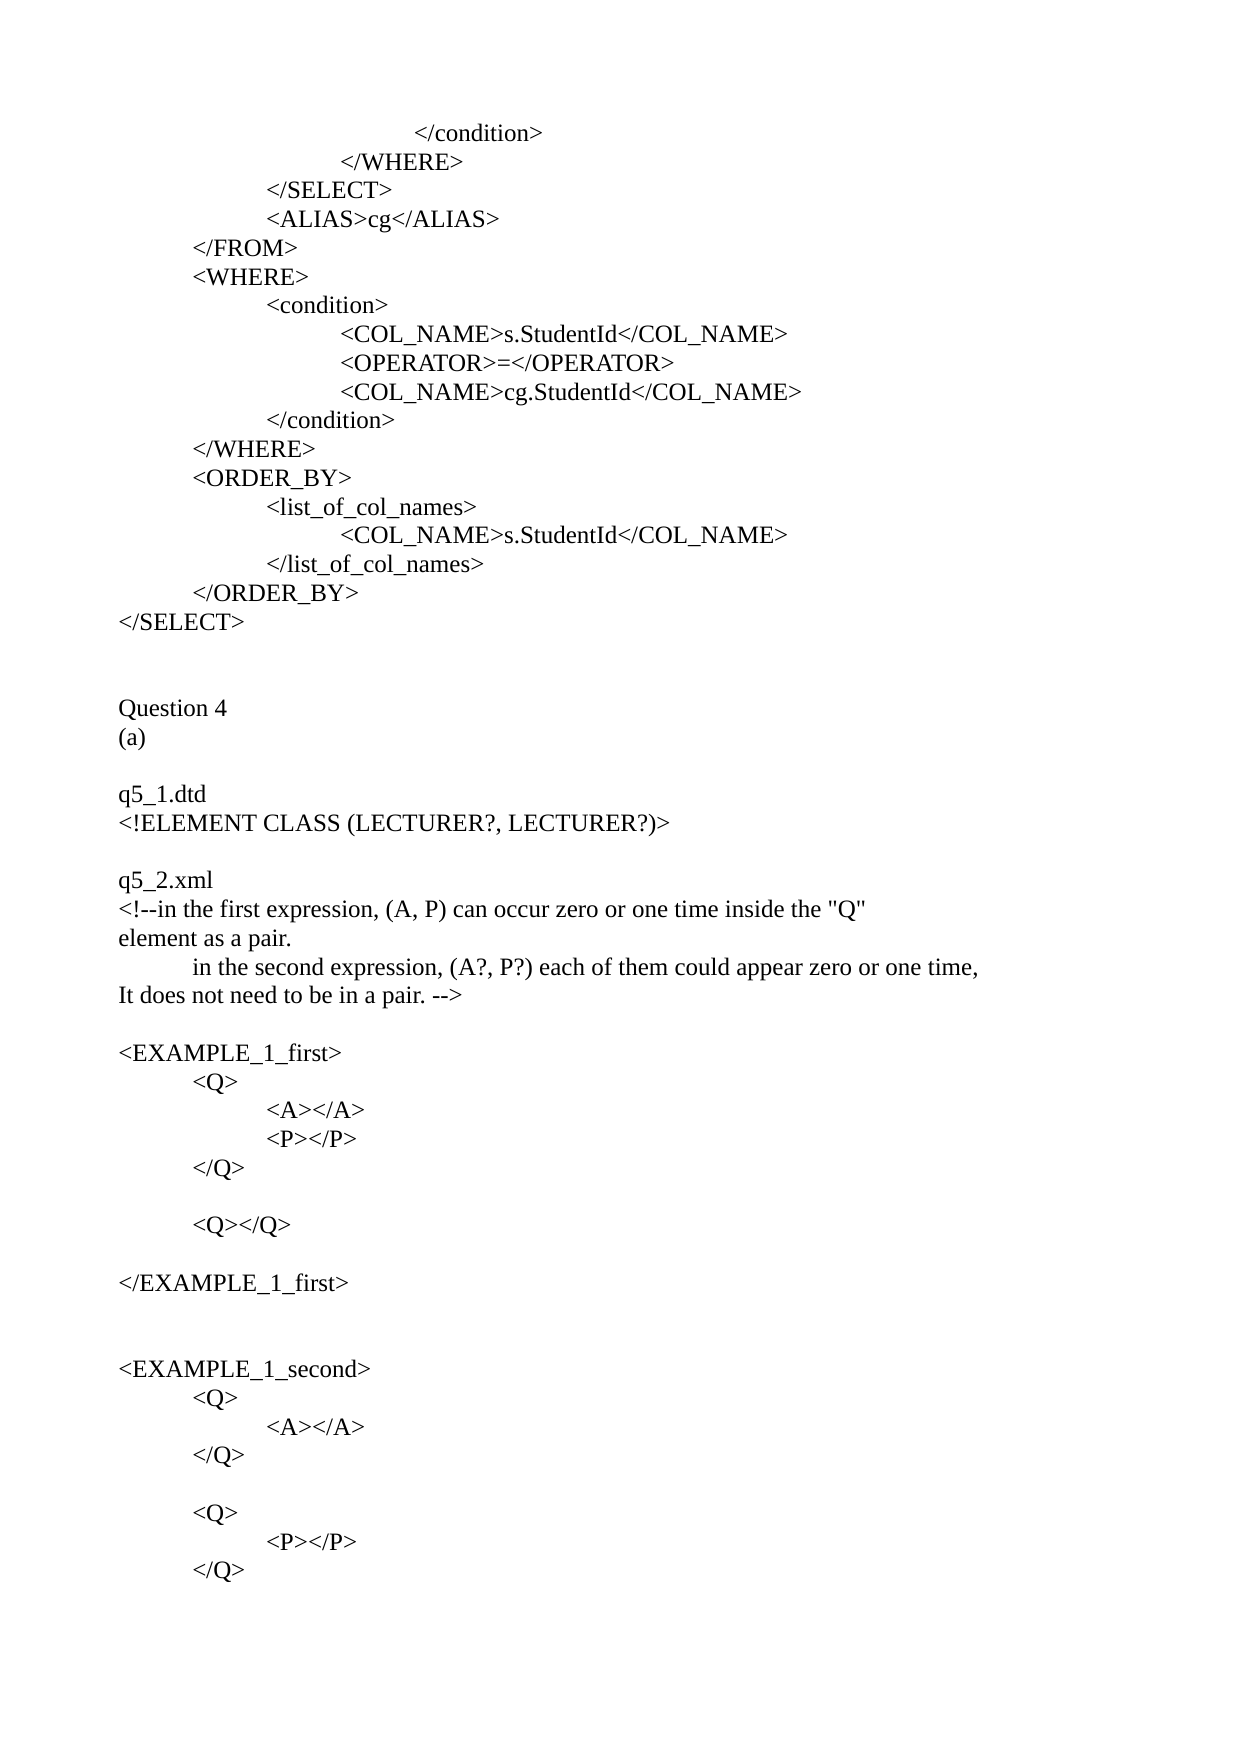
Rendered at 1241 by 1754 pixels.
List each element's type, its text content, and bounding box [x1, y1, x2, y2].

text </WHERE> [118, 434, 1122, 463]
text </ORDER_BY> [118, 578, 1122, 607]
text q5_2.xml [118, 866, 1122, 894]
text <A></A> [118, 1412, 1122, 1441]
text </SELECT> [118, 176, 1122, 204]
text <Q> [118, 1498, 1122, 1527]
text <P></P> [118, 1124, 1122, 1153]
text </SELECT> [118, 607, 1122, 664]
text </condition> [118, 118, 1122, 147]
text q5_1.dtd [118, 779, 1122, 808]
text <COL_NAME>s.StudentId</COL_NAME> [118, 319, 1122, 348]
text <A></A> [118, 1096, 1122, 1124]
text <!--in the first expression, (A, P) can occur zero or one time inside the "Q" [118, 894, 1122, 923]
text </Q> [118, 1556, 1122, 1584]
text <Q> [118, 1383, 1122, 1412]
text <WHERE> [118, 262, 1122, 291]
text <EXAMPLE_1_first> [118, 1038, 1122, 1067]
text It does not need to be in a pair. --> [118, 981, 1122, 1009]
text Question 4 [118, 693, 1122, 722]
text (a) [118, 722, 1122, 751]
text </condition> [118, 406, 1122, 434]
text element as a pair. [118, 923, 1122, 952]
text </Q> [118, 1441, 1122, 1469]
text <OPERATOR>=</OPERATOR> [118, 348, 1122, 377]
text <Q> [118, 1067, 1122, 1096]
text </WHERE> [118, 147, 1122, 176]
text <P></P> [118, 1527, 1122, 1556]
text </Q> [118, 1153, 1122, 1182]
text <ALIAS>cg</ALIAS> [118, 204, 1122, 233]
text <Q></Q> [118, 1211, 1122, 1239]
text <COL_NAME>cg.StudentId</COL_NAME> [118, 377, 1122, 406]
text </list_of_col_names> [118, 549, 1122, 578]
text <condition> [118, 291, 1122, 319]
text </EXAMPLE_1_first> [118, 1268, 1122, 1297]
text in the second expression, (A?, P?) each of them could appear zero or one time, [118, 952, 1122, 981]
text <!ELEMENT CLASS (LECTURER?, LECTURER?)> [118, 808, 1122, 837]
text <COL_NAME>s.StudentId</COL_NAME> [118, 521, 1122, 549]
text <ORDER_BY> [118, 463, 1122, 492]
text <EXAMPLE_1_second> [118, 1354, 1122, 1383]
text <list_of_col_names> [118, 492, 1122, 521]
text </FROM> [118, 233, 1122, 262]
